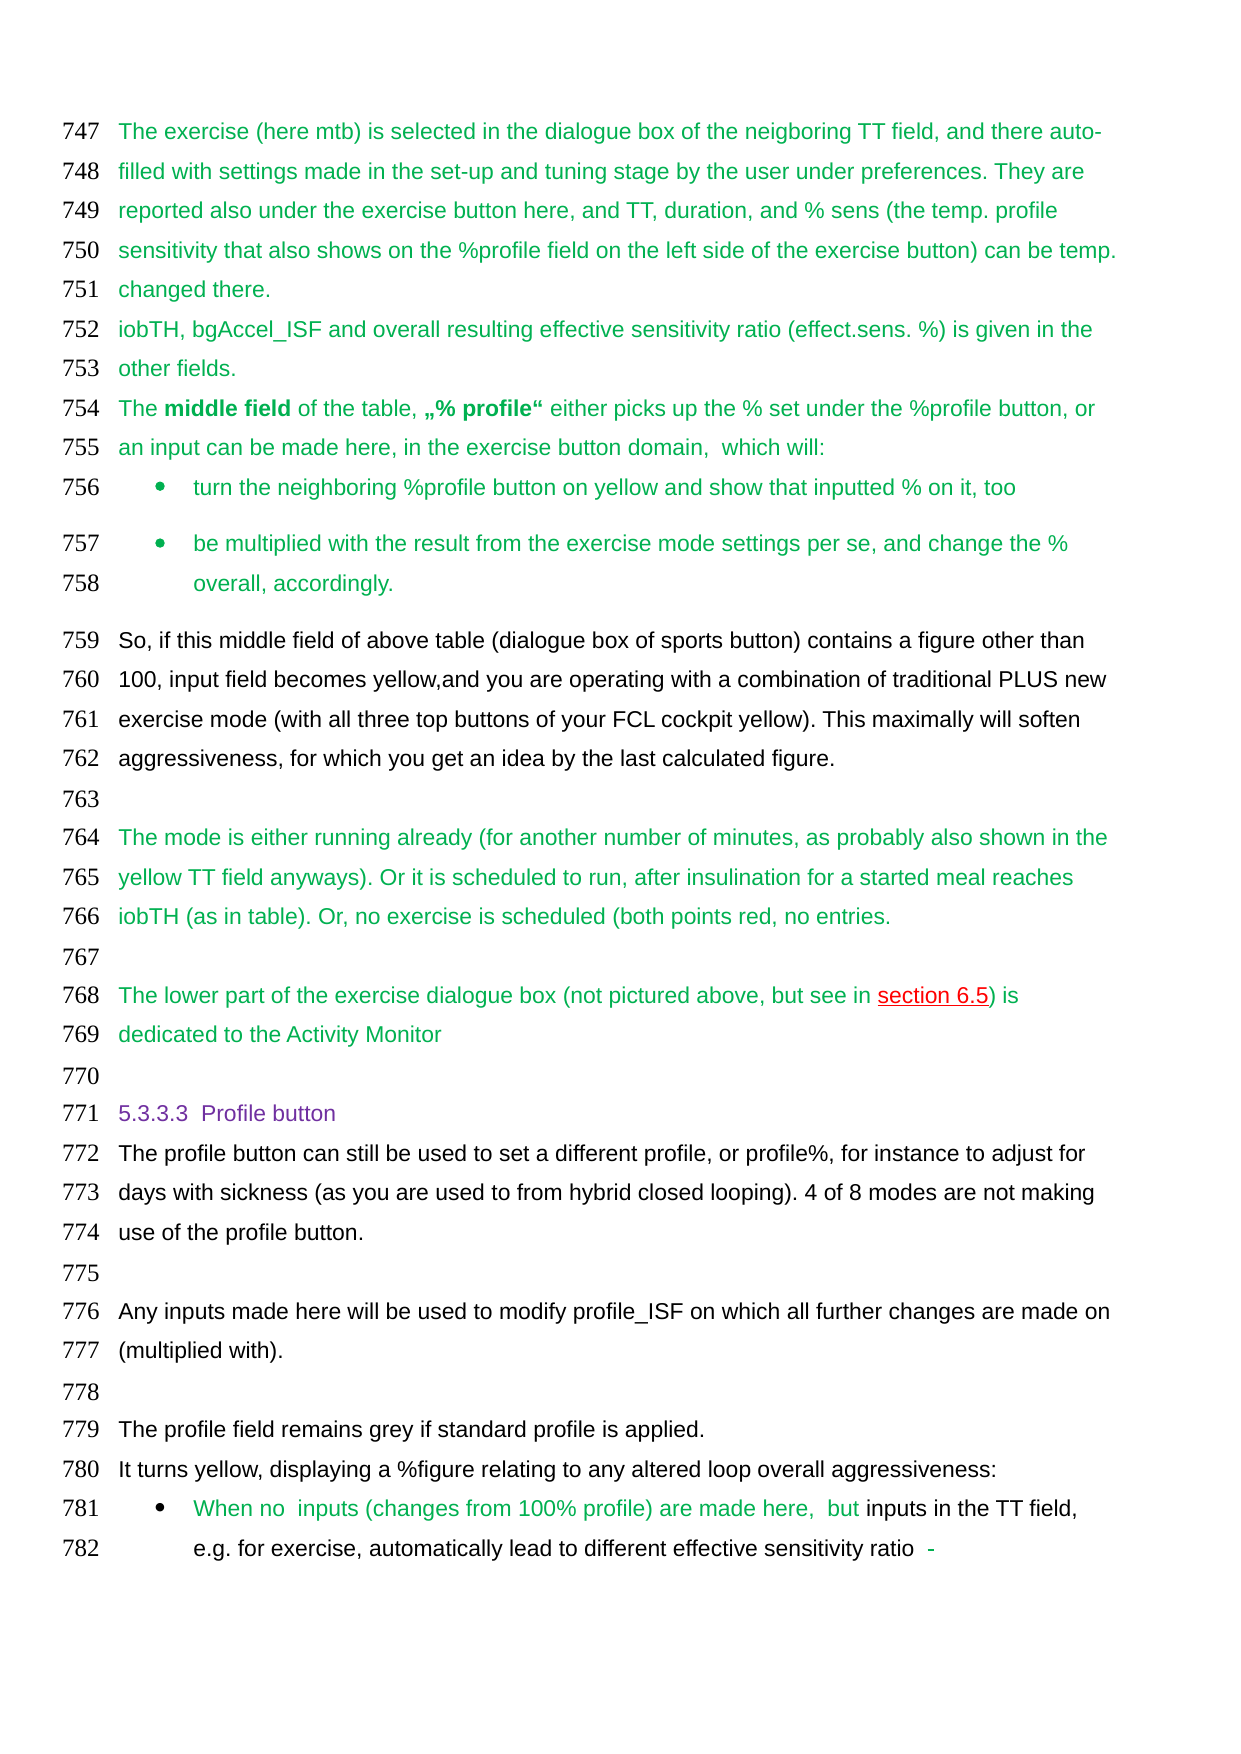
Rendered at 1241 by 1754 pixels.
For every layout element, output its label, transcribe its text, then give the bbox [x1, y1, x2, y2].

list be multiplied with the result from the exercise mode settings per se, and change the % overall, accordingly. [156, 530, 1122, 597]
text The profile field remains grey if standard profile is applied. [118, 1416, 1122, 1442]
text The lower part of the exercise dialogue box (not pictured above, but see in section 6.5) is dedicated to the Activity Monitor [118, 982, 1122, 1048]
text The middle field of the table, „% profile“ either picks up the % set under the %profile button, or an input can be made here, in the exercise button domain, which will: [118, 394, 1122, 460]
list turn the neighboring %profile button on yellow and show that inputted % on it, too [156, 473, 1122, 500]
text The profile button can still be used to set a different profile, or profile%, for instance to adjust for days with sickness (as you are used to from hybrid closed looping). 4 of 8 modes are not making use of the profile button. [118, 1140, 1122, 1245]
text Any inputs made here will be used to modify profile_ISF on which all further changes are made on (multiplied with). [118, 1298, 1122, 1363]
text So, if this middle field of above table (dialogue box of sports button) contains a figure other than 100, input field becomes yellow,and you are operating with a combination of traditional PLUS new exercise mode (with all three top buttons of your FCL cockpit yellow). This maximally will soften aggressiveness, for which you get an idea by the last calculated figure. [118, 627, 1122, 771]
text iobTH, bgAccel_ISF and overall resulting effective sensitivity ratio (effect.sens. %) is given in the other fields. [118, 316, 1122, 381]
text The exercise (here mtb) is selected in the dialogue box of the neigboring TT field, and there auto- filled with settings made in the set-up and tuning stage by the user under preferences. They are reported also under the exercise button here, and TT, duration, and % sens (the temp. profile sensitivity that also shows on the %profile field on the left side of the exercise button) can be temp. changed there. [118, 118, 1122, 302]
list When no inputs (changes from 100% profile) are made here, but inputs in the TT field, e.g. for exercise, automatically lead to different effective sensitivity ratio [156, 1495, 1122, 1561]
text 5.3.3.3 Profile button [118, 1100, 1122, 1127]
text The mode is either running already (for another number of minutes, as probably also shown in the yellow TT field anyways). Or it is scheduled to run, after insulination for a started meal reaches iobTH (as in table). Or, no exercise is scheduled (both points red, no entries. [118, 824, 1122, 929]
text It turns yellow, displaying a %figure relating to any altered loop overall aggressiveness: [118, 1456, 1122, 1482]
